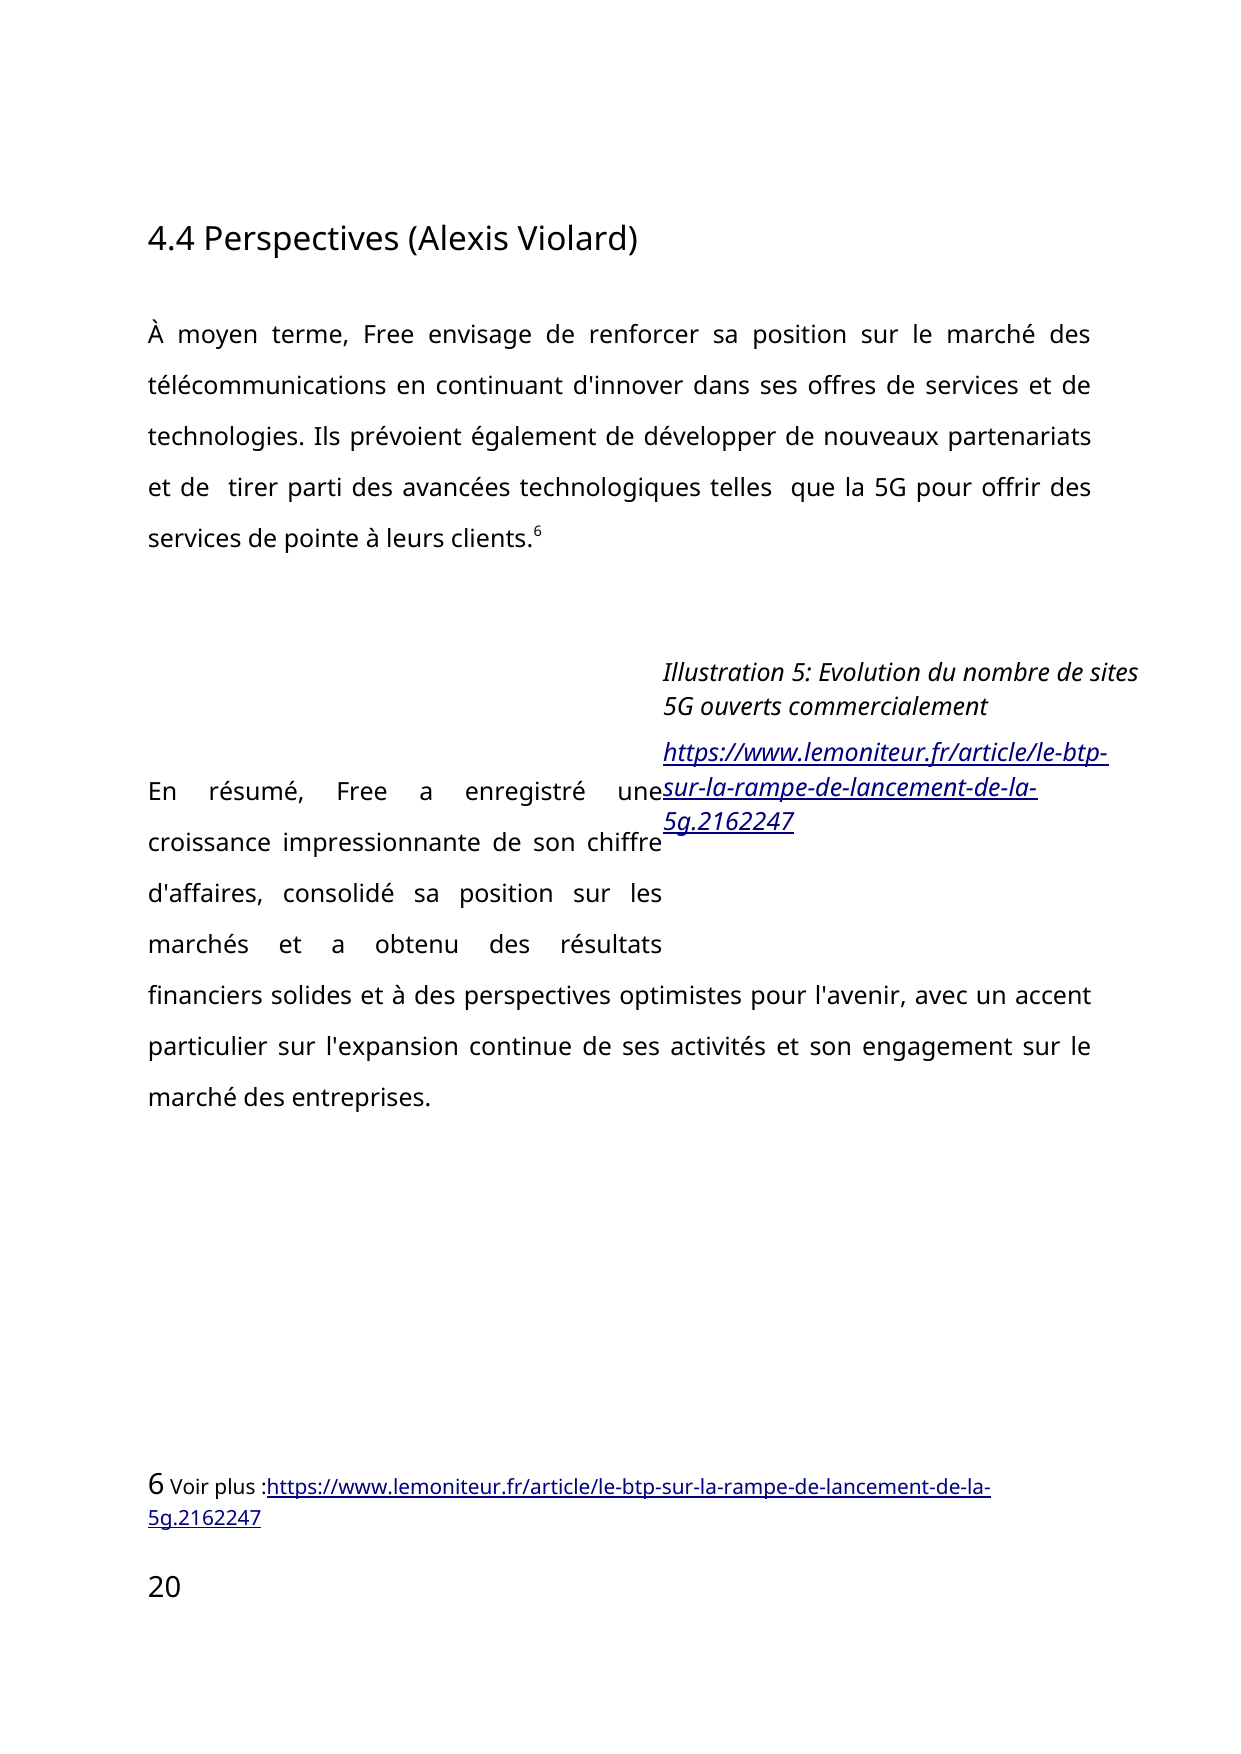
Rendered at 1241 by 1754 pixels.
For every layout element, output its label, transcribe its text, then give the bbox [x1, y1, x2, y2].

text Voir plus :https://www.lemoniteur.fr/article/le-btp-sur-la-rampe-de-lancement-de-la-5g.2162247 [148, 1463, 1093, 1531]
text À moyen terme, Free envisage de renforcer sa position sur le marché des télécommunications en continuant d'innover dans ses offres de services et de technologies. Ils prévoient également de développer de nouveaux partenariats et de tirer parti des avancées technologiques telles que la 5G pour offrir des services de pointe à leurs clients. [148, 316, 1093, 555]
text En résumé, Free a enregistré une croissance impressionnante de son chiffre d'affaires, consolidé sa position sur les marchés et a obtenu des résultats financiers solides et à des perspectives optimistes pour l'avenir, avec un accent particulier sur l'expansion continue de ses activités et son engagement sur le marché des entreprises. [148, 774, 1093, 1114]
text [663, 837, 1150, 962]
text https://www.lemoniteur.fr/article/le-btp-sur-la-rampe-de-lancement-de-la-5g.2162247 [663, 735, 1150, 837]
text 4.4 Perspectives (Alexis Violard) [148, 215, 1093, 260]
text Illustration 5: Evolution du nombre de sites 5G ouverts commercialement [663, 654, 1150, 723]
